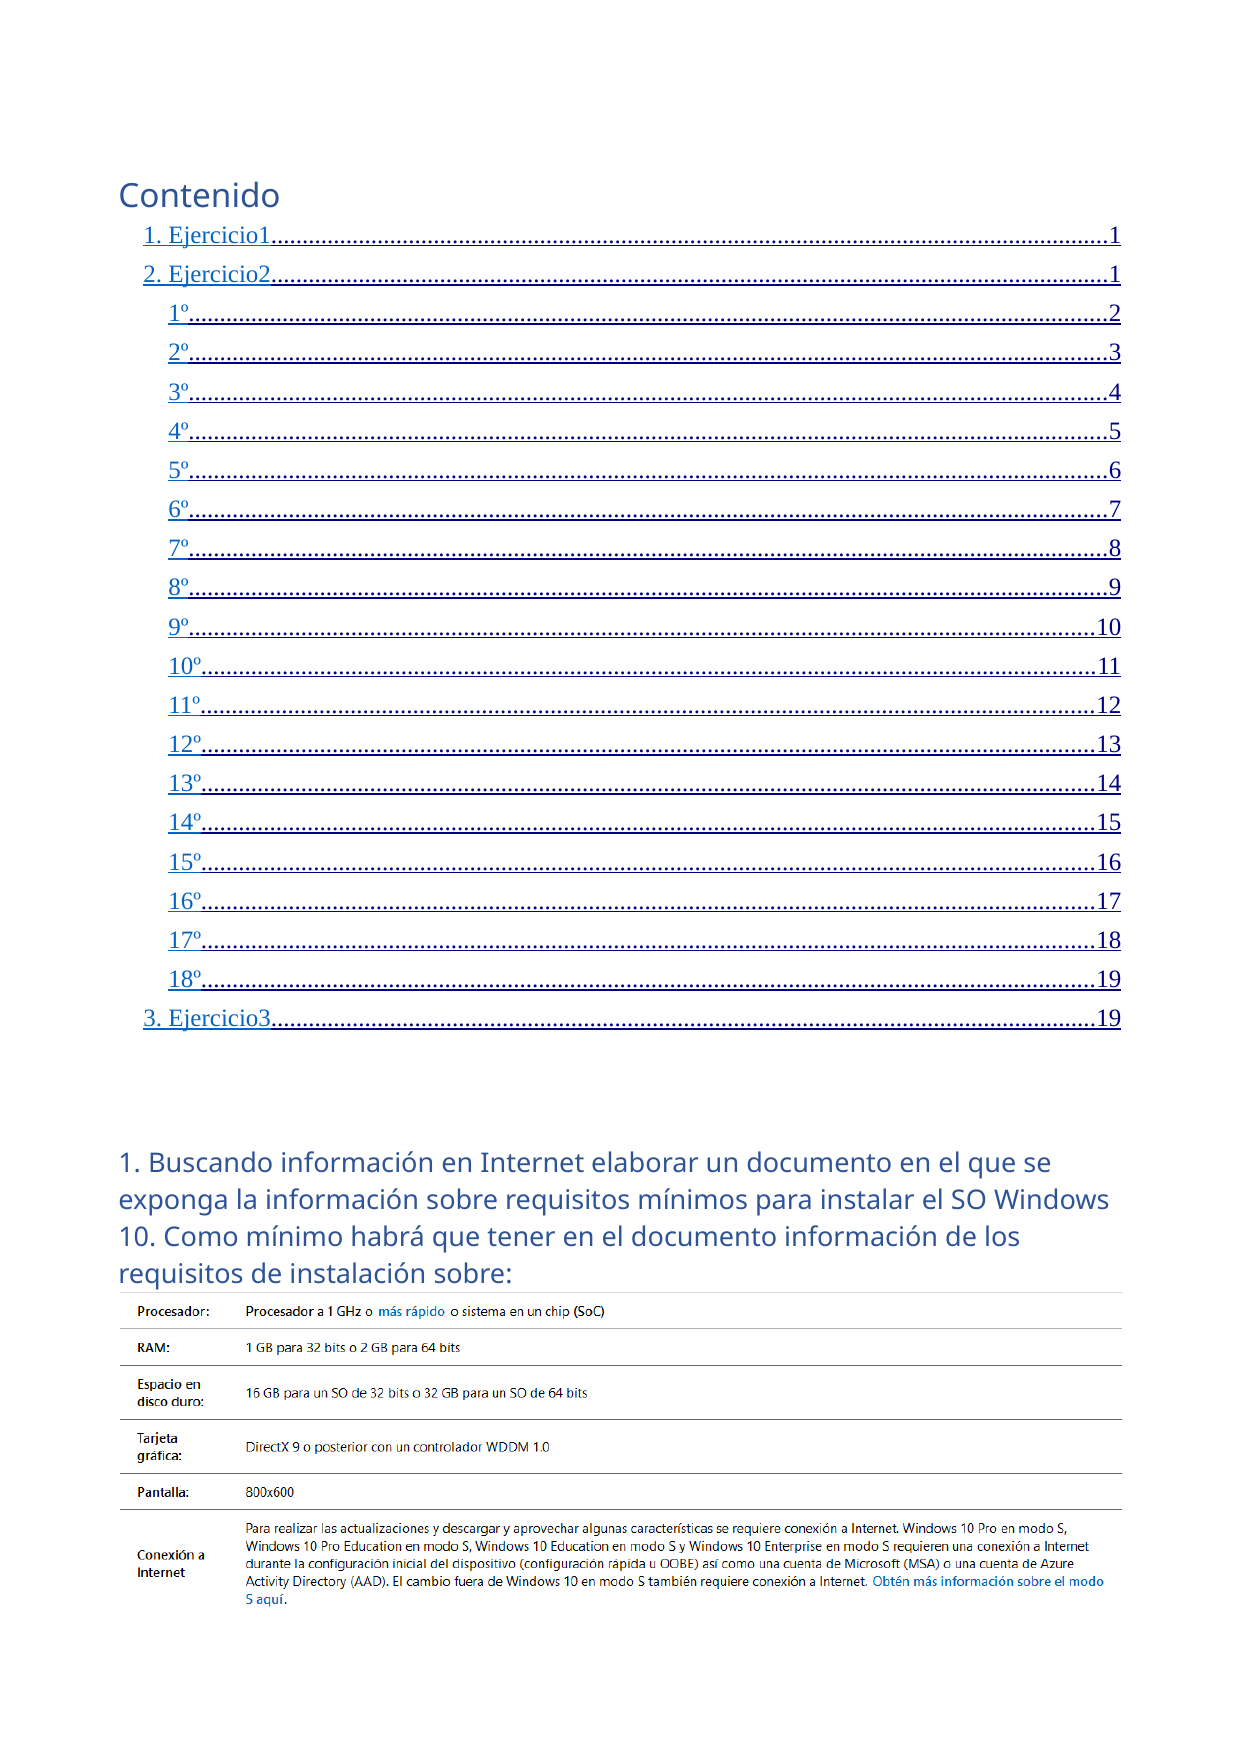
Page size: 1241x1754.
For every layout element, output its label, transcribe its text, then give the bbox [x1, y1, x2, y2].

text 16º 17 [168, 886, 1122, 914]
text 5º 6 [168, 455, 1122, 484]
text 6º 7 [168, 494, 1122, 523]
text 17º 18 [168, 925, 1122, 954]
text 4º 5 [168, 416, 1122, 444]
text 3. Ejercicio3 19 [143, 1003, 1122, 1032]
text 1º 2 [168, 298, 1122, 327]
text 2. Ejercicio2 1 [143, 259, 1122, 288]
text 3º 4 [168, 377, 1122, 405]
text 8º 9 [168, 572, 1122, 601]
text Contenido [118, 172, 1122, 217]
text 10º 11 [168, 651, 1122, 679]
text 15º 16 [168, 847, 1122, 875]
text 12º 13 [168, 729, 1122, 758]
text 13º 14 [168, 768, 1122, 797]
text 2º 3 [168, 337, 1122, 366]
text 14º 15 [168, 807, 1122, 836]
text 9º 10 [168, 612, 1122, 640]
text 11º 12 [168, 690, 1122, 719]
text 18º 19 [168, 964, 1122, 993]
text 1. Ejercicio1 1 [143, 220, 1122, 249]
subtitle 1. Buscando información en Internet elaborar un documento en el que se exponga la información sobre requisitos mínimos para instalar el SO Windows 10. Como mínimo habrá que tener en el documento información de los requisitos de instalación sobre: [118, 1143, 1122, 1291]
text 7º 8 [168, 533, 1122, 562]
